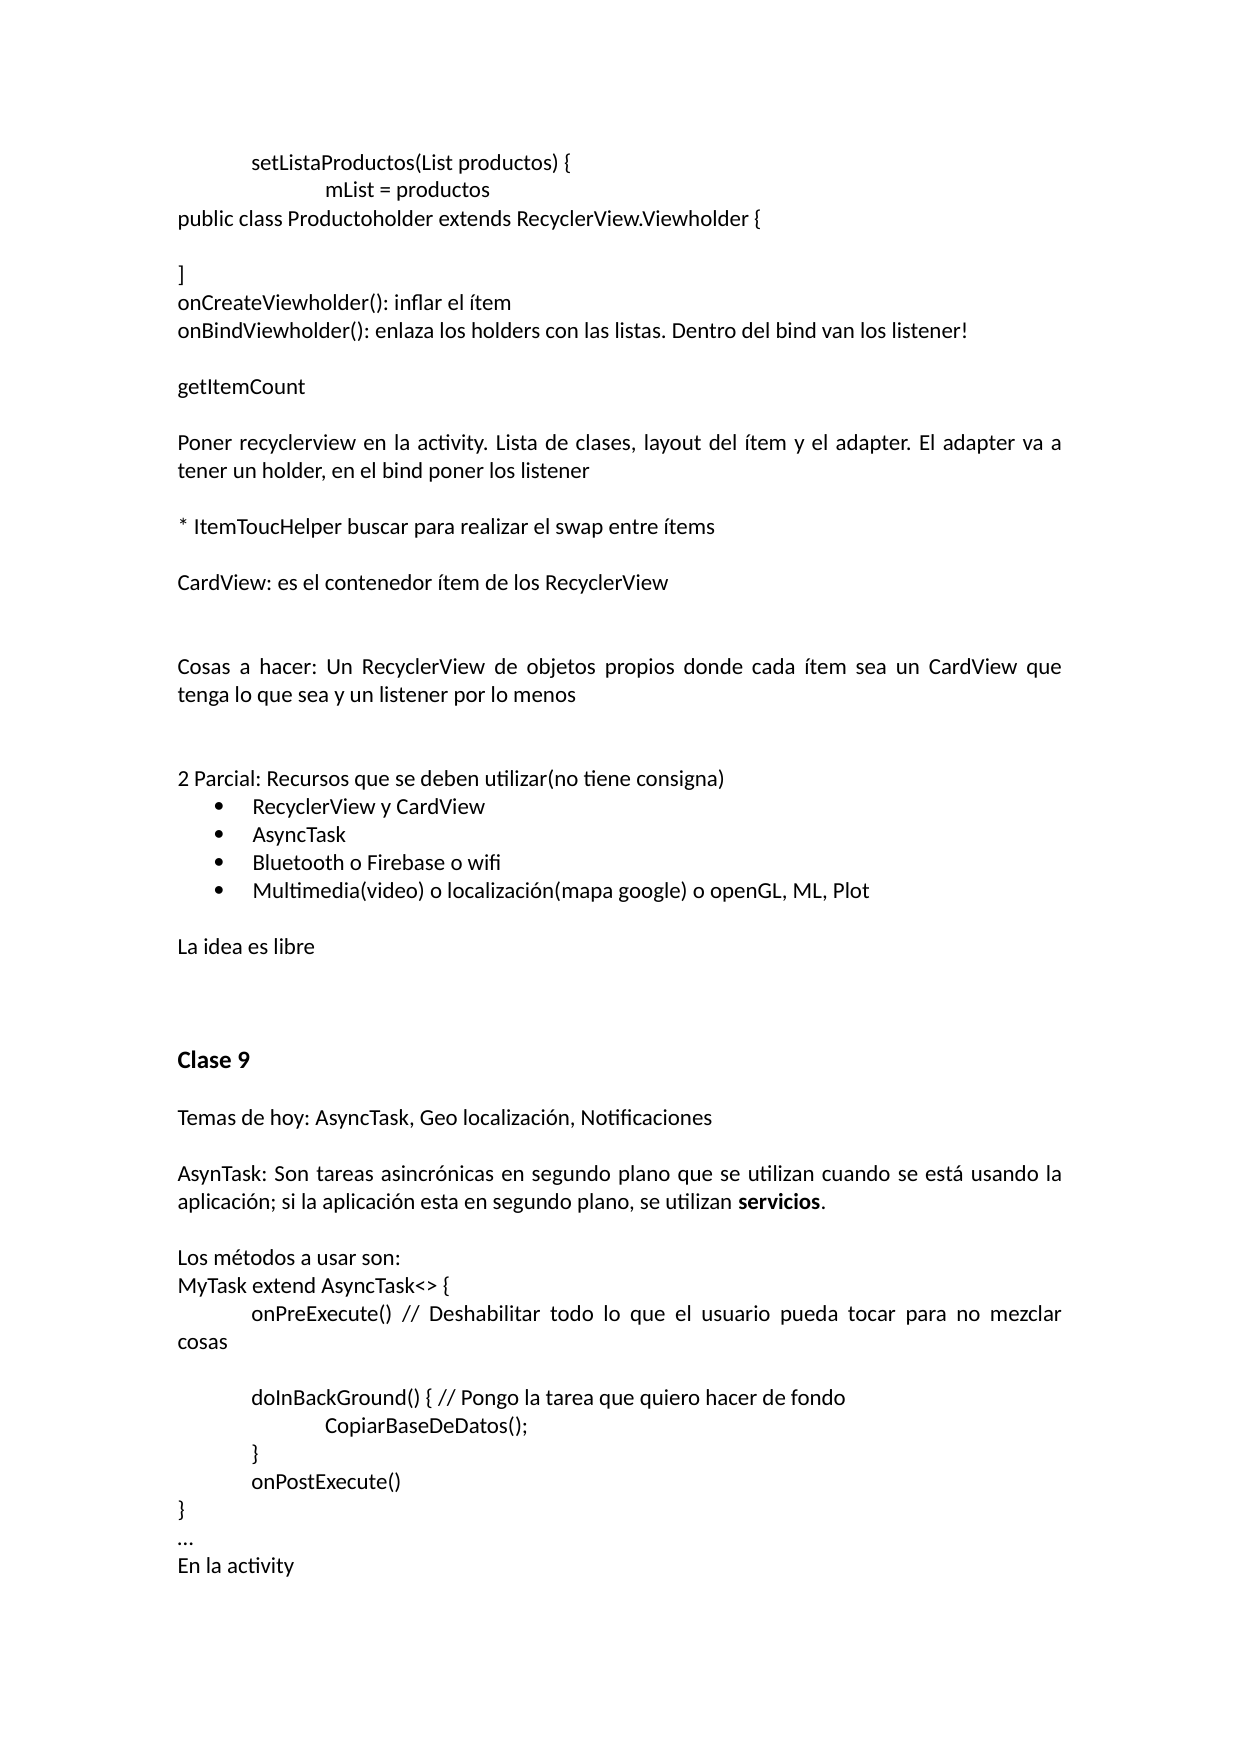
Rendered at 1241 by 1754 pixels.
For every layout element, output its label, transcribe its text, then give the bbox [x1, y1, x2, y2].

list AsyncTask [215, 820, 1063, 848]
text CopiarBaseDeDatos(); [177, 1411, 1063, 1439]
text La idea es libre [177, 932, 1063, 960]
list Multimedia(video) o localización(mapa google) o openGL, ML, Plot [215, 876, 1063, 904]
text } [177, 1495, 1063, 1523]
text AsynTask: Son tareas asincrónicas en segundo plano que se utilizan cuando se está usando la aplicación; si la aplicación esta en segundo plano, se utilizan servicios. [177, 1159, 1063, 1215]
text onPreExecute() // Deshabilitar todo lo que el usuario pueda tocar para no mezclar cosas [177, 1299, 1063, 1355]
text onBindViewholder(): enlaza los holders con las listas. Dentro del bind van los listener! [177, 316, 1063, 344]
list RecyclerView y CardView [215, 792, 1063, 820]
text Temas de hoy: AsyncTask, Geo localización, Notificaciones [177, 1103, 1063, 1131]
text Clase 9 [177, 1044, 1063, 1075]
text MyTask extend AsyncTask<> { [177, 1271, 1063, 1299]
text Poner recyclerview en la activity. Lista de clases, layout del ítem y el adapter. El adapter va a tener un holder, en el bind poner los listener [177, 428, 1063, 484]
text } [177, 1439, 1063, 1467]
list Bluetooth o Firebase o wifi [215, 848, 1063, 876]
text * ItemToucHelper buscar para realizar el swap entre ítems [177, 512, 1063, 540]
text Cosas a hacer: Un RecyclerView de objetos propios donde cada ítem sea un CardView que tenga lo que sea y un listener por lo menos [177, 652, 1063, 708]
text mList = productos [177, 176, 1063, 204]
text … [177, 1523, 1063, 1551]
text doInBackGround() { // Pongo la tarea que quiero hacer de fondo [177, 1383, 1063, 1411]
text getItemCount [177, 372, 1063, 400]
text ] [177, 260, 1063, 288]
text onPostExecute() [177, 1467, 1063, 1495]
text setListaProductos(List productos) { [177, 148, 1063, 176]
text En la activity [177, 1551, 1063, 1579]
text 2 Parcial: Recursos que se deben utilizar(no tiene consigna) [177, 764, 1063, 792]
text Los métodos a usar son: [177, 1243, 1063, 1271]
text onCreateViewholder(): inflar el ítem [177, 288, 1063, 316]
text CardView: es el contenedor ítem de los RecyclerView [177, 568, 1063, 596]
text public class Productoholder extends RecyclerView.Viewholder { [177, 204, 1063, 232]
